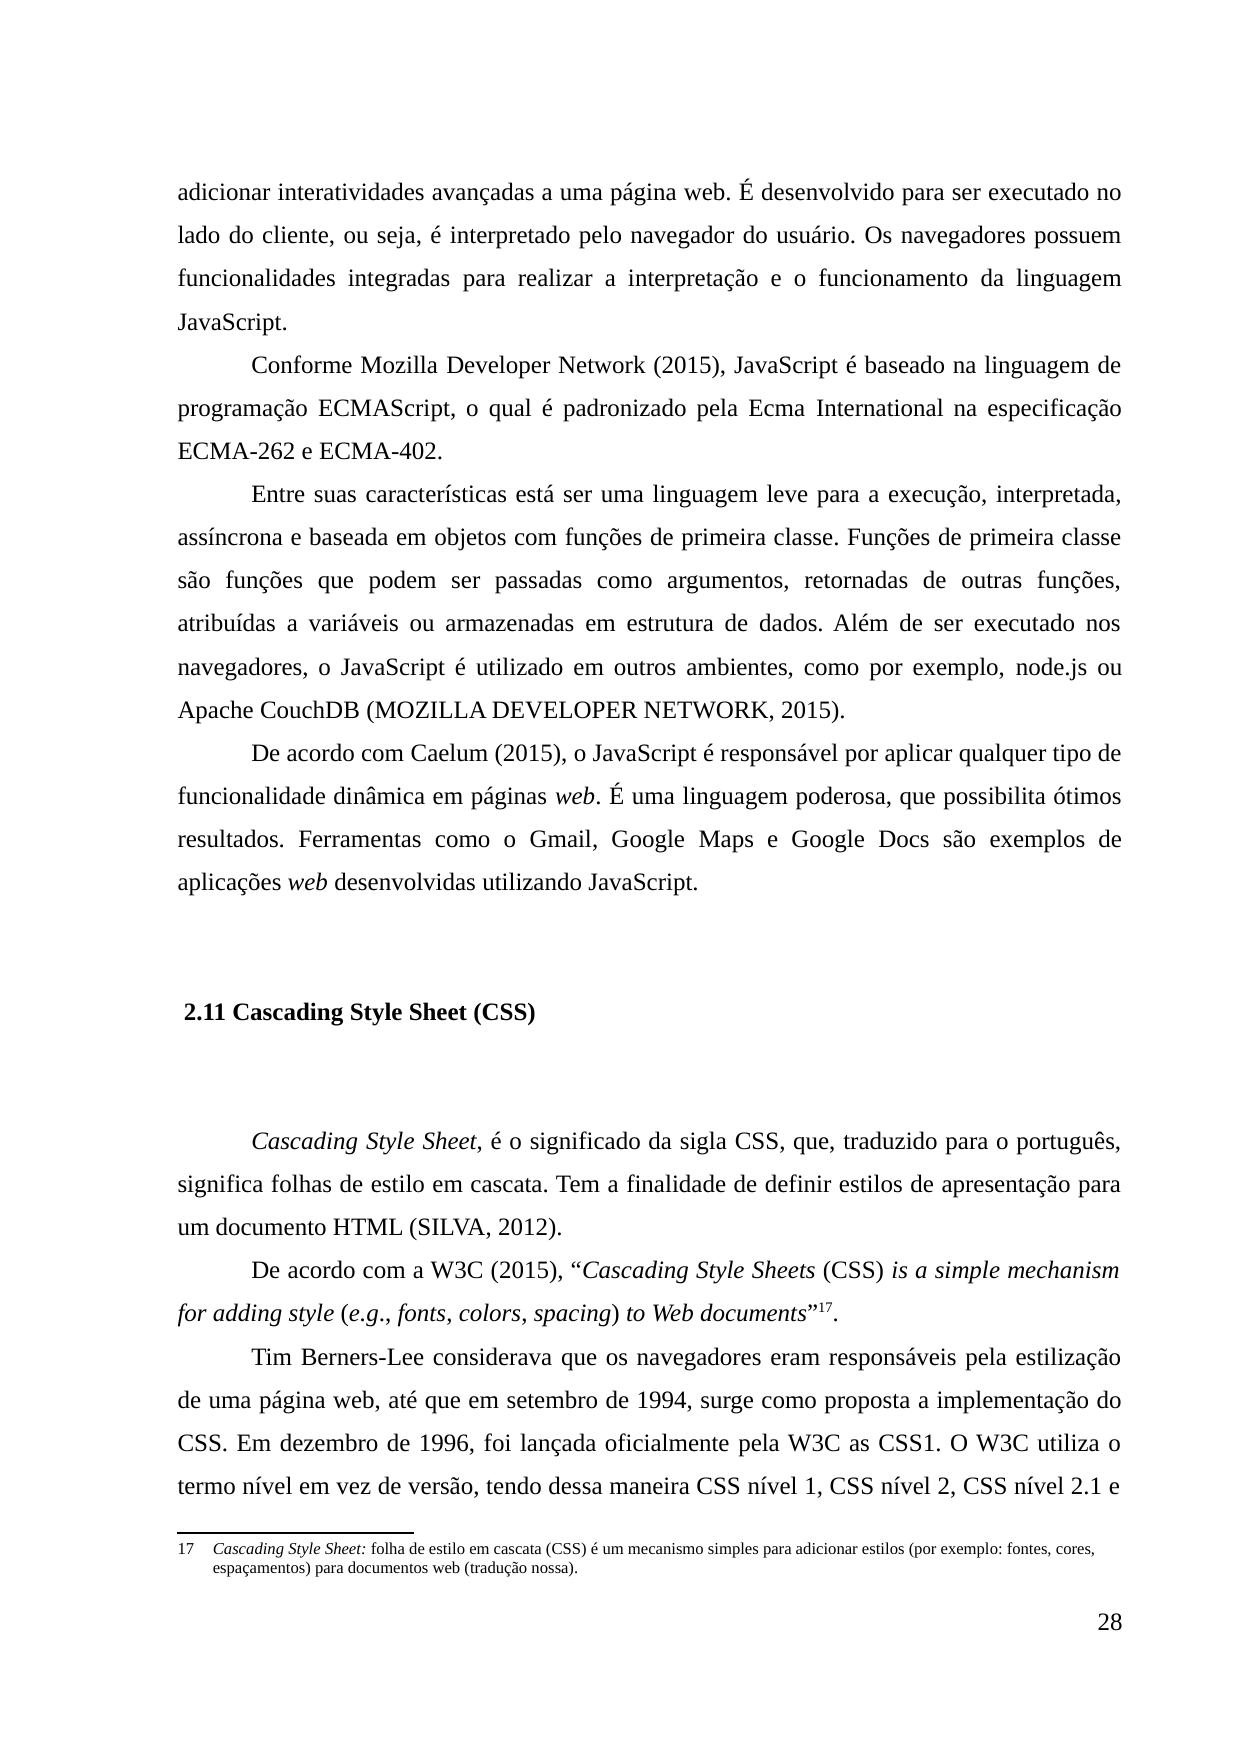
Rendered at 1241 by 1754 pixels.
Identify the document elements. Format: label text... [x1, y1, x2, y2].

text De acordo com a W3C (2015), “Cascading Style Sheets (CSS) is a simple mechanism for adding style (e.g., fonts, colors, spacing) to Web documents”. [177, 1255, 1122, 1327]
text Conforme Mozilla Developer Network (2015), JavaScript é baseado na linguagem de programação ECMAScript, o qual é padronizado pela Ecma International na especificação ECMA-262 e ECMA-402. [177, 350, 1122, 465]
text Entre suas características está ser uma linguagem leve para a execução, interpretada, assíncrona e baseada em objetos com funções de primeira classe. Funções de primeira classe são funções que podem ser passadas como argumentos, retornadas de outras funções, atribuídas a variáveis ou armazenadas em estrutura de dados. Além de ser executado nos navegadores, o JavaScript é utilizado em outros ambientes, como por exemplo, node.js ou Apache CouchDB (MOZILLA DEVELOPER NETWORK, 2015). [177, 479, 1122, 723]
subtitle Cascading Style Sheet (CSS) [177, 997, 1122, 1025]
text Tim Berners-Lee considerava que os navegadores eram responsáveis pela estilização de uma página web, até que em setembro de 1994, surge como proposta a implementação do CSS. Em dezembro de 1996, foi lançada oficialmente pela W3C as CSS1. O W3C utiliza o termo nível em vez de versão, tendo dessa maneira CSS nível 1, CSS nível 2, CSS nível 2.1 e [177, 1342, 1122, 1500]
text Cascading Style Sheet, é o significado da sigla CSS, que, traduzido para o português, significa folhas de estilo em cascata. Tem a finalidade de definir estilos de apresentação para um documento HTML (SILVA, 2012). [177, 1126, 1122, 1241]
text Cascading Style Sheet: folha de estilo em cascata (CSS) é um mecanismo simples para adicionar estilos (por exemplo: fontes, cores, espaçamentos) para documentos web (tradução nossa). [177, 1539, 1122, 1577]
text adicionar interatividades avançadas a uma página web. É desenvolvido para ser executado no lado do cliente, ou seja, é interpretado pelo navegador do usuário. Os navegadores possuem funcionalidades integradas para realizar a interpretação e o funcionamento da linguagem JavaScript. [177, 177, 1122, 335]
text De acordo com Caelum (2015), o JavaScript é responsável por aplicar qualquer tipo de funcionalidade dinâmica em páginas web. É uma linguagem poderosa, que possibilita ótimos resultados. Ferramentas como o Gmail, Google Maps e Google Docs são exemplos de aplicações web desenvolvidas utilizando JavaScript. [177, 738, 1122, 896]
